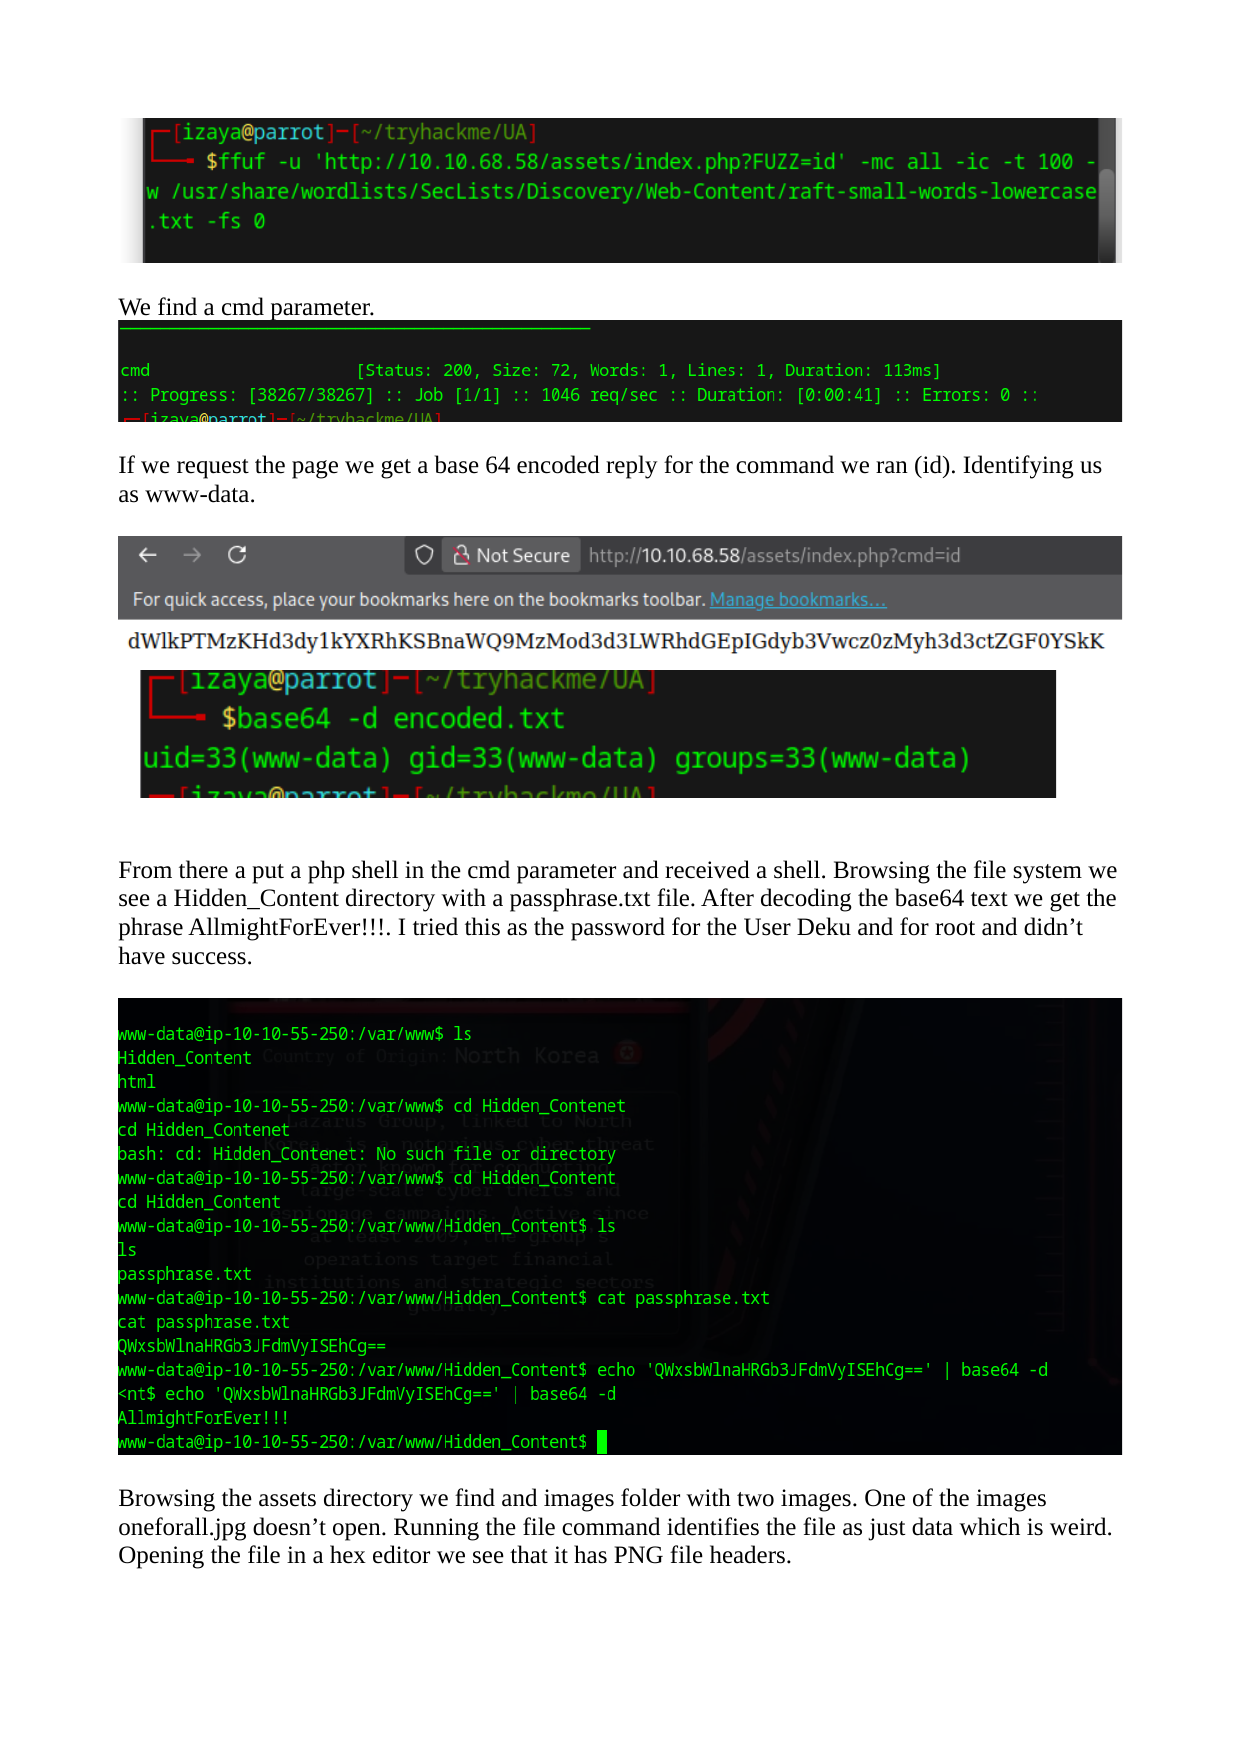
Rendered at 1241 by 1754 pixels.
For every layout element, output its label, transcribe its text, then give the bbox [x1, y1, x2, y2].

picture [118, 320, 1123, 422]
text We find a cmd parameter. [118, 292, 1122, 320]
text Browsing the assets directory we find and images folder with two images. One of the images oneforall.jpg doesn’t open. Running the file command identifies the file as just data which is weird. Opening the file in a hex editor we see that it has PNG file headers. [118, 1483, 1122, 1569]
picture [118, 118, 1123, 263]
text If we request the page we get a base 64 encoded reply for the command we ran (id). Identifying us as www-data. [118, 451, 1122, 508]
picture [118, 536, 1123, 798]
picture [118, 998, 1123, 1455]
text From there a put a php shell in the cmd parameter and received a shell. Browsing the file system we see a Hidden_Content directory with a passphrase.txt file. After decoding the base64 text we get the phrase AllmightForEver!!!. I tried this as the password for the User Deku and for root and didn’t have success. [118, 855, 1122, 970]
